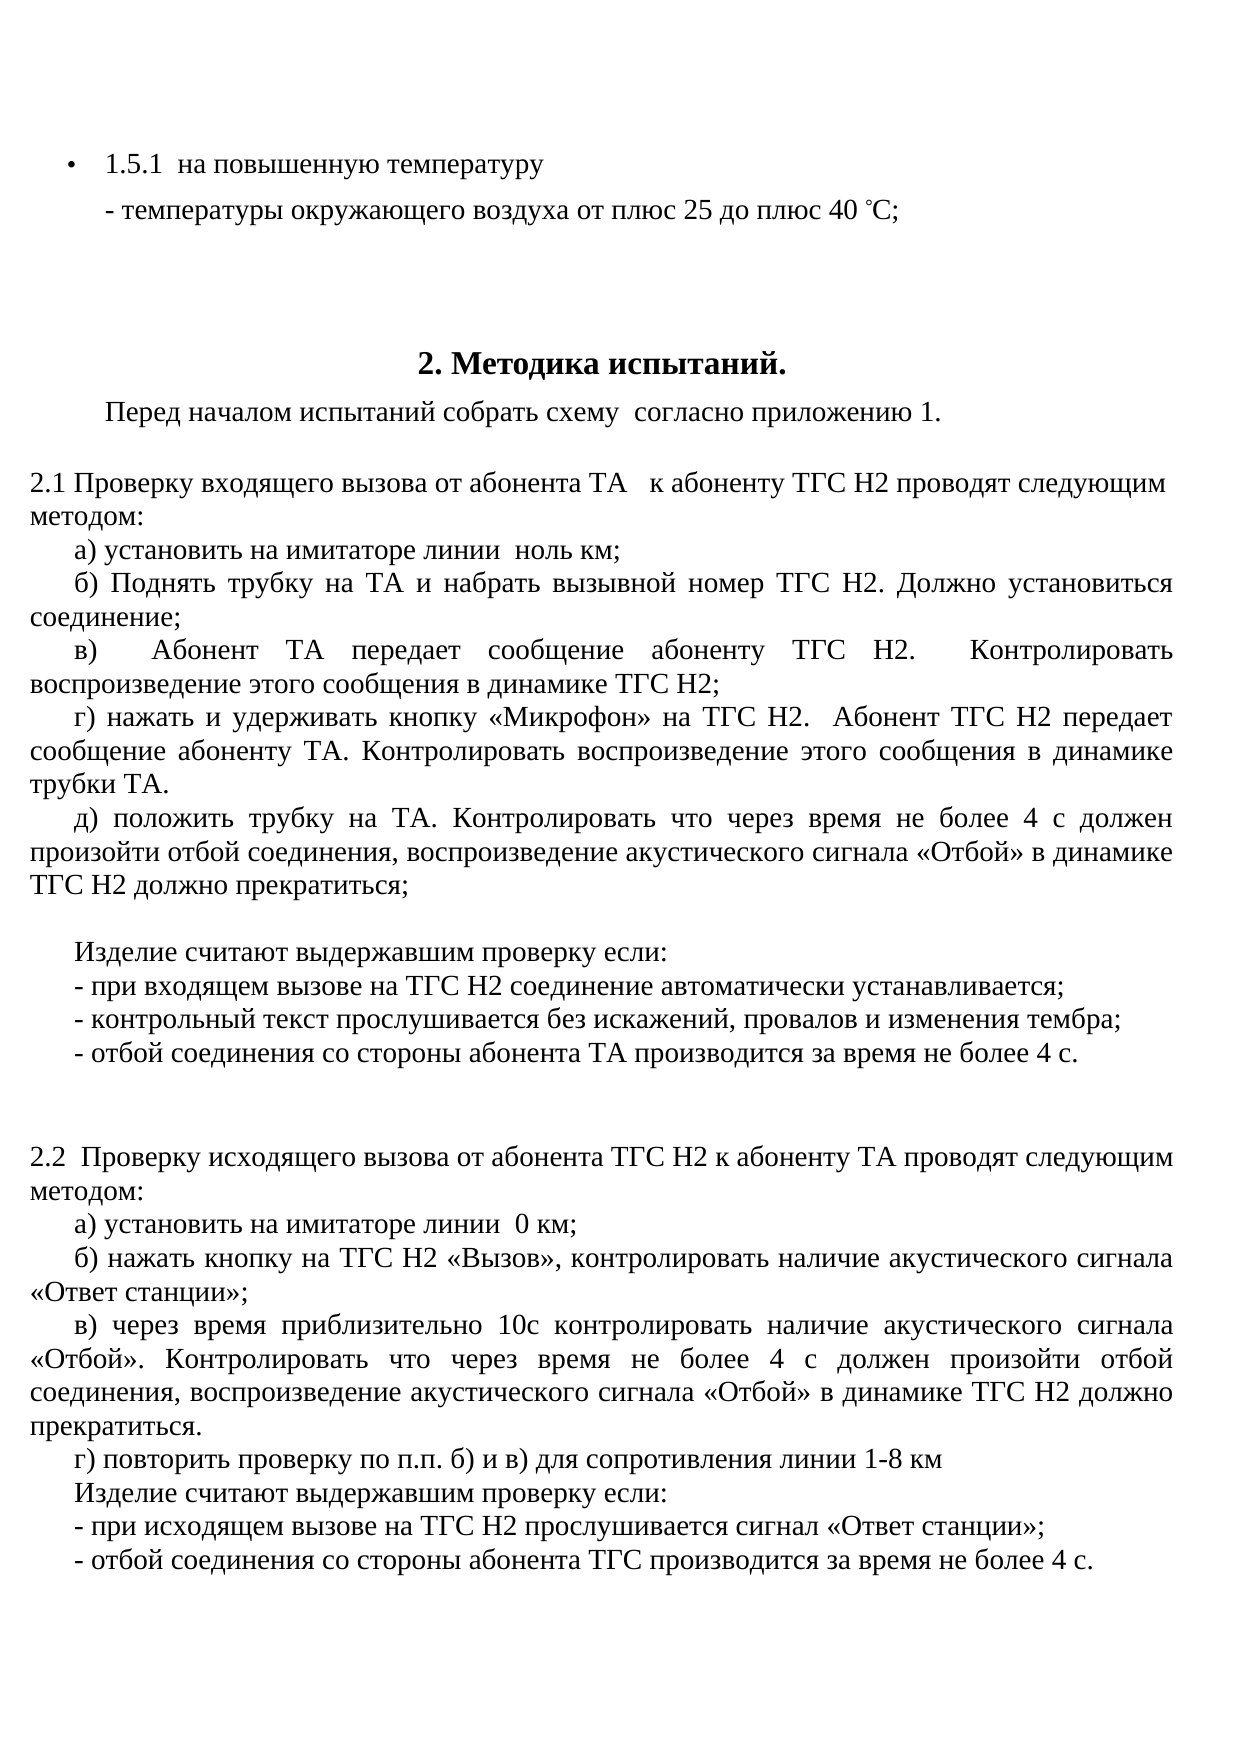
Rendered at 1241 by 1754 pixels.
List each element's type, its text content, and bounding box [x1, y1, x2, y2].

list 1.5.1 на повышенную температуру [67, 146, 1174, 180]
subtitle 2. Методика испытаний. [29, 343, 1174, 381]
text - при входящем вызове на ТГС Н2 соединение автоматически устанавливается; [29, 968, 1174, 1001]
text б) Поднять трубку на ТА и набрать вызывной номер ТГС Н2. Должно установиться соединение; [29, 565, 1174, 632]
text - отбой соединения со стороны абонента ТА производится за время не более 4 с. [29, 1035, 1174, 1068]
text Перед началом испытаний собрать схему согласно приложению 1. [29, 394, 1174, 427]
text в) через время приблизительно 10с контролировать наличие акустического сигнала «Отбой». Контролировать что через время не более 4 с должен произойти отбой соединения, воспроизведение акустического сигнала «Отбой» в динамике ТГС Н2 должно прекратиться. [29, 1307, 1174, 1441]
text - температуры окружающего воздуха от плюс 25 до плюс 40 С; [104, 192, 1174, 226]
text а) установить на имитаторе линии 0 км; [29, 1207, 1174, 1240]
text Изделие считают выдержавшим проверку если: [29, 934, 1174, 968]
subtitle 2.1 Проверку входящего вызова от абонента ТА к абоненту ТГС Н2 проводят следующим методом: [29, 465, 1174, 532]
text - контрольный текст прослушивается без искажений, провалов и изменения тембра; [29, 1001, 1174, 1035]
text а) установить на имитаторе линии ноль км; [29, 532, 1174, 565]
subtitle 2.2 Проверку исходящего вызова от абонента ТГС Н2 к абоненту ТА проводят следующим методом: [29, 1139, 1174, 1207]
text - отбой соединения со стороны абонента ТГС производится за время не более 4 с. [29, 1542, 1174, 1576]
text б) нажать кнопку на ТГС Н2 «Вызов», контролировать наличие акустического сигнала «Ответ станции»; [29, 1240, 1174, 1307]
text в) Абонент ТА передает сообщение абоненту ТГС Н2. Контролировать воспроизведение этого сообщения в динамике ТГС Н2; [29, 632, 1174, 699]
text д) положить трубку на ТА. Контролировать что через время не более 4 с должен произойти отбой соединения, воспроизведение акустического сигнала «Отбой» в динамике ТГС Н2 должно прекратиться; [29, 800, 1174, 901]
text - при исходящем вызове на ТГС Н2 прослушивается сигнал «Ответ станции»; [29, 1508, 1174, 1542]
text г) повторить проверку по п.п. б) и в) для сопротивления линии 1-8 км [29, 1441, 1174, 1475]
text г) нажать и удерживать кнопку «Микрофон» на ТГС Н2. Абонент ТГС Н2 передает сообщение абоненту ТА. Контролировать воспроизведение этого сообщения в динамике трубки ТА. [29, 699, 1174, 800]
text Изделие считают выдержавшим проверку если: [29, 1475, 1174, 1508]
